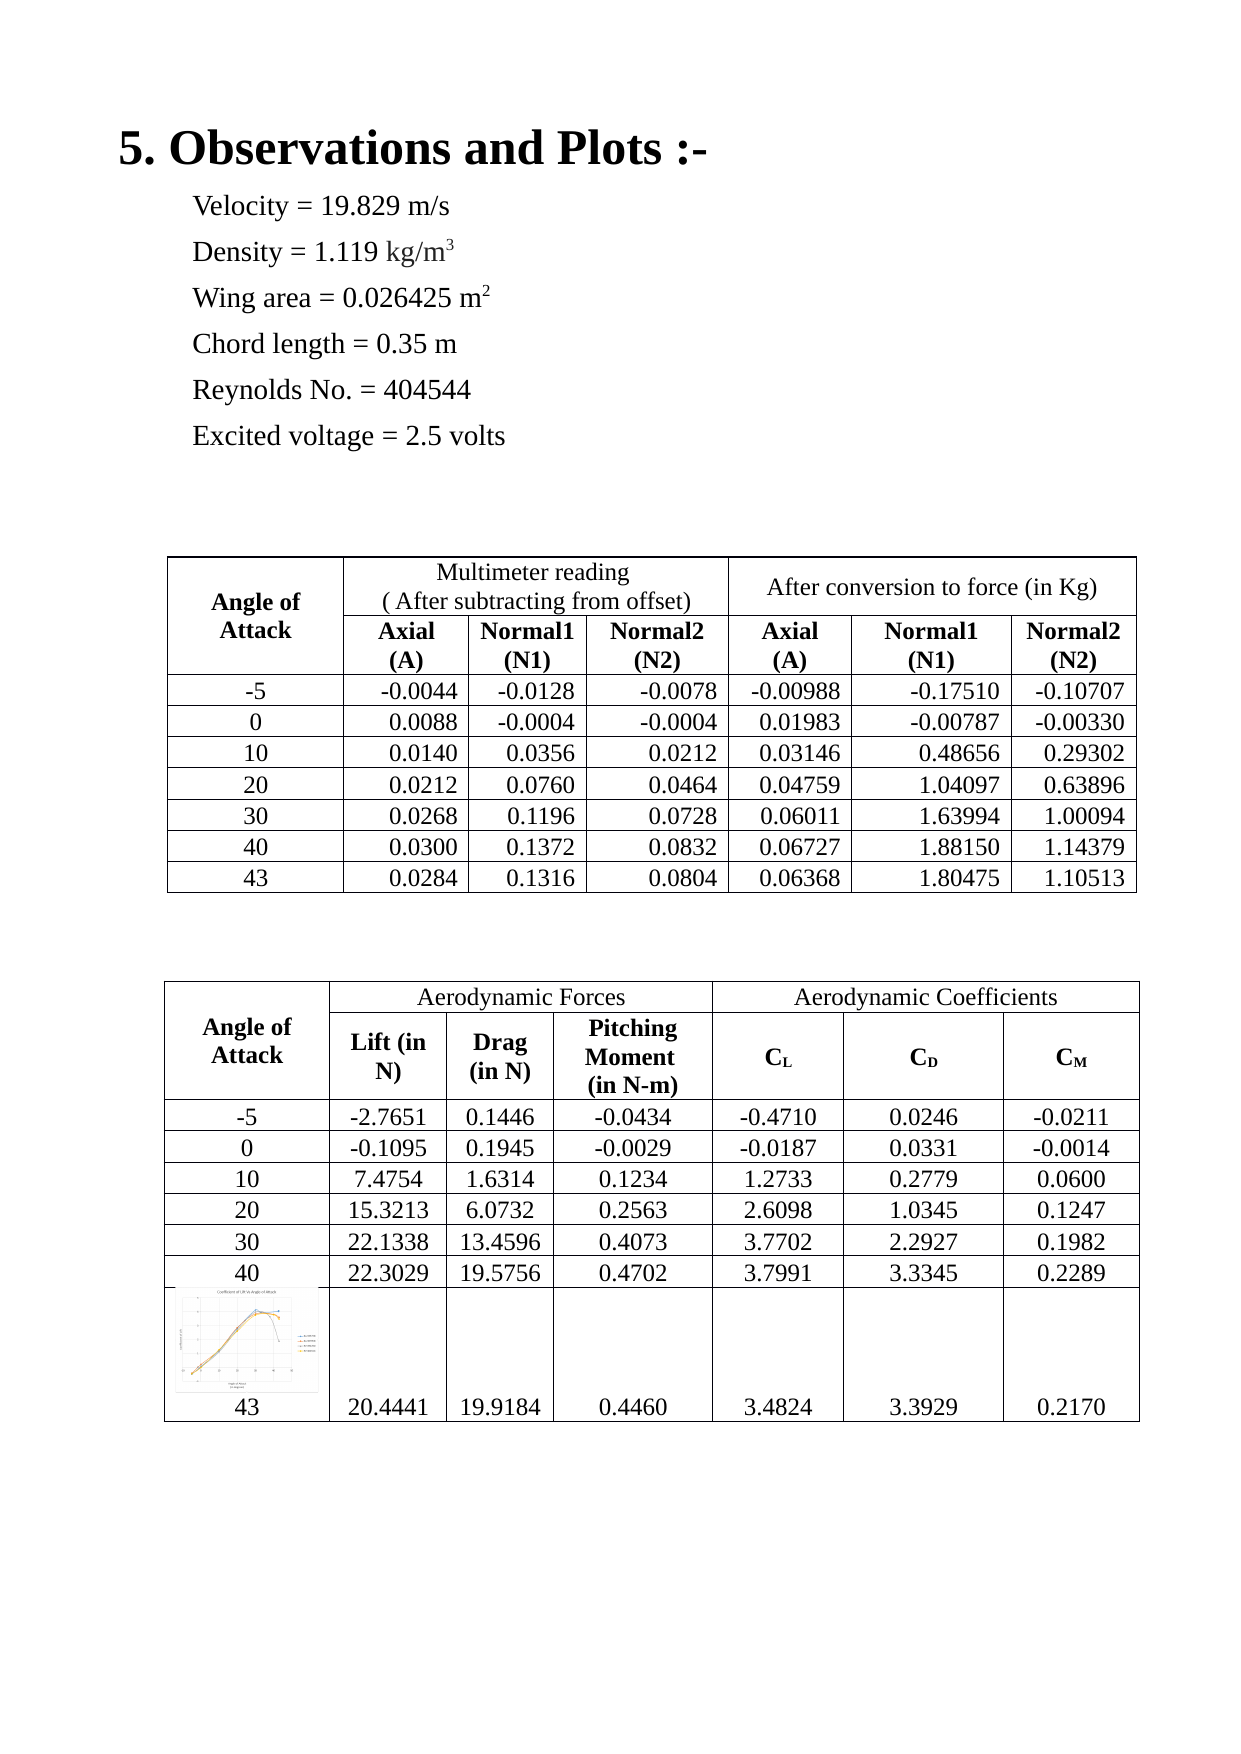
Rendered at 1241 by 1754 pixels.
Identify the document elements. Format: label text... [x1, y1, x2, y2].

table_cell 3.7991 [713, 1256, 843, 1287]
table_cell 0.1446 [447, 1100, 553, 1130]
table_header After conversion to force (in Kg) [729, 558, 1136, 615]
table_header Aerodynamic Forces [330, 982, 712, 1012]
table_cell 3.3345 [844, 1256, 1003, 1287]
table_cell 19.5756 [447, 1256, 553, 1287]
table_cell 0.0804 [587, 862, 728, 892]
table_cell 1.63994 [852, 800, 1011, 830]
table_cell 0.0268 [344, 800, 468, 830]
table_cell 0.03146 [729, 737, 851, 767]
table_cell 3.7702 [713, 1225, 843, 1255]
table_cell -0.10707 [1012, 675, 1136, 705]
list Velocity = 19.829 m/s [118, 188, 1122, 222]
table_cell 19.9184 [447, 1288, 553, 1421]
table_cell -0.0187 [713, 1131, 843, 1162]
table_cell 13.4596 [447, 1225, 553, 1255]
table_cell 20.4441 [330, 1288, 446, 1421]
picture [175, 1287, 319, 1393]
table_cell 0.2289 [1004, 1256, 1139, 1287]
table_cell 2.2927 [844, 1225, 1003, 1255]
table_cell 0.2563 [554, 1194, 712, 1224]
table_cell 0.0331 [844, 1131, 1003, 1162]
table_cell 0.1945 [447, 1131, 553, 1162]
table_cell 2.6098 [713, 1194, 843, 1224]
table_cell 43 [168, 862, 343, 892]
table_cell 20 [168, 768, 343, 798]
table_header Aerodynamic Coefficients [713, 982, 1139, 1012]
text Density = 1.119 kg/m3 [118, 234, 1122, 268]
table_cell Pitching Moment (in N-m) [554, 1013, 712, 1099]
table_cell 0.0212 [344, 768, 468, 798]
table_cell 20 [165, 1194, 329, 1224]
table_cell 0.0212 [587, 737, 728, 767]
table_cell Lift (in N) [330, 1013, 446, 1099]
table_cell -0.0004 [587, 706, 728, 736]
table_cell -0.1095 [330, 1131, 446, 1162]
list Excited voltage = 2.5 volts [118, 418, 1122, 452]
table_cell 0.1247 [1004, 1194, 1139, 1224]
table_header Angle of Attack [165, 982, 329, 1099]
table_cell 1.0345 [844, 1194, 1003, 1224]
table_cell 40 [168, 831, 343, 861]
table_cell 0.0760 [469, 768, 586, 798]
table_cell 3.4824 [713, 1288, 843, 1421]
table_cell 30 [168, 800, 343, 830]
table_cell 0.0284 [344, 862, 468, 892]
table_cell 0 [168, 706, 343, 736]
table_cell CM [1004, 1013, 1139, 1099]
table_cell 0.4702 [554, 1256, 712, 1287]
table_cell 0.06727 [729, 831, 851, 861]
table_cell -0.0211 [1004, 1100, 1139, 1130]
table_cell -0.0014 [1004, 1131, 1139, 1162]
table_cell 10 [168, 737, 343, 767]
table_cell 0.1196 [469, 800, 586, 830]
list 5. Observations and Plots :- [118, 118, 1122, 176]
table_cell 0.4073 [554, 1225, 712, 1255]
table_cell 30 [165, 1225, 329, 1255]
table_cell 6.0732 [447, 1194, 553, 1224]
table_cell -0.0078 [587, 675, 728, 705]
table_cell 7.4754 [330, 1163, 446, 1193]
table_cell 0.4460 [554, 1288, 712, 1421]
table_cell 0.0088 [344, 706, 468, 736]
table_cell 0.1982 [1004, 1225, 1139, 1255]
table_cell 0.01983 [729, 706, 851, 736]
table_cell 22.1338 [330, 1225, 446, 1255]
table_cell -2.7651 [330, 1100, 446, 1130]
table_cell -0.0044 [344, 675, 468, 705]
table_cell 0.2170 [1004, 1288, 1139, 1421]
table_cell Normal1 (N1) [469, 616, 586, 673]
table_cell 0.0140 [344, 737, 468, 767]
table_cell -5 [168, 675, 343, 705]
table_cell 1.04097 [852, 768, 1011, 798]
table_cell 0.06368 [729, 862, 851, 892]
table_cell -0.4710 [713, 1100, 843, 1130]
table_cell -0.00330 [1012, 706, 1136, 736]
table_cell 0.2779 [844, 1163, 1003, 1193]
table_cell CL [713, 1013, 843, 1099]
table_cell Axial (A) [729, 616, 851, 673]
table_cell -0.0029 [554, 1131, 712, 1162]
table_cell 0.48656 [852, 737, 1011, 767]
table_cell Normal2 (N2) [1012, 616, 1136, 673]
table_cell 0.06011 [729, 800, 851, 830]
table_header Multimeter reading ( After subtracting from offset) [344, 558, 728, 615]
table_cell 0.1372 [469, 831, 586, 861]
table_cell -0.0128 [469, 675, 586, 705]
table_cell 43 [165, 1288, 329, 1421]
table_cell 3.3929 [844, 1288, 1003, 1421]
table_cell -5 [165, 1100, 329, 1130]
table_cell Normal2 (N2) [587, 616, 728, 673]
table_cell 1.2733 [713, 1163, 843, 1193]
table_cell 40 [165, 1256, 329, 1287]
table_cell -0.00988 [729, 675, 851, 705]
table_header Angle of Attack [168, 558, 343, 673]
table_cell 0.0300 [344, 831, 468, 861]
table_cell 0 [165, 1131, 329, 1162]
table_cell 0.29302 [1012, 737, 1136, 767]
table_cell -0.00787 [852, 706, 1011, 736]
table_cell -0.0004 [469, 706, 586, 736]
table_cell 0.0464 [587, 768, 728, 798]
table_cell 0.0356 [469, 737, 586, 767]
table_cell 0.1234 [554, 1163, 712, 1193]
table_cell 0.0600 [1004, 1163, 1139, 1193]
table_cell Axial (A) [344, 616, 468, 673]
text Reynolds No. = 404544 [118, 372, 1122, 406]
table_cell 0.04759 [729, 768, 851, 798]
table_cell Normal1 (N1) [852, 616, 1011, 673]
table_cell 0.0246 [844, 1100, 1003, 1130]
table_cell 15.3213 [330, 1194, 446, 1224]
table_cell 1.80475 [852, 862, 1011, 892]
table_cell 1.14379 [1012, 831, 1136, 861]
table_cell 0.0832 [587, 831, 728, 861]
table_cell Drag (in N) [447, 1013, 553, 1099]
table_cell 10 [165, 1163, 329, 1193]
table_cell 0.63896 [1012, 768, 1136, 798]
table_cell 0.0728 [587, 800, 728, 830]
table_cell CD [844, 1013, 1003, 1099]
text Wing area = 0.026425 m2 [118, 280, 1122, 314]
table_cell 0.1316 [469, 862, 586, 892]
table_cell -0.17510 [852, 675, 1011, 705]
text Chord length = 0.35 m [118, 326, 1122, 360]
table_cell 1.00094 [1012, 800, 1136, 830]
table_cell -0.0434 [554, 1100, 712, 1130]
table_cell 1.6314 [447, 1163, 553, 1193]
table_cell 22.3029 [330, 1256, 446, 1287]
table_cell 1.88150 [852, 831, 1011, 861]
table_cell 1.10513 [1012, 862, 1136, 892]
